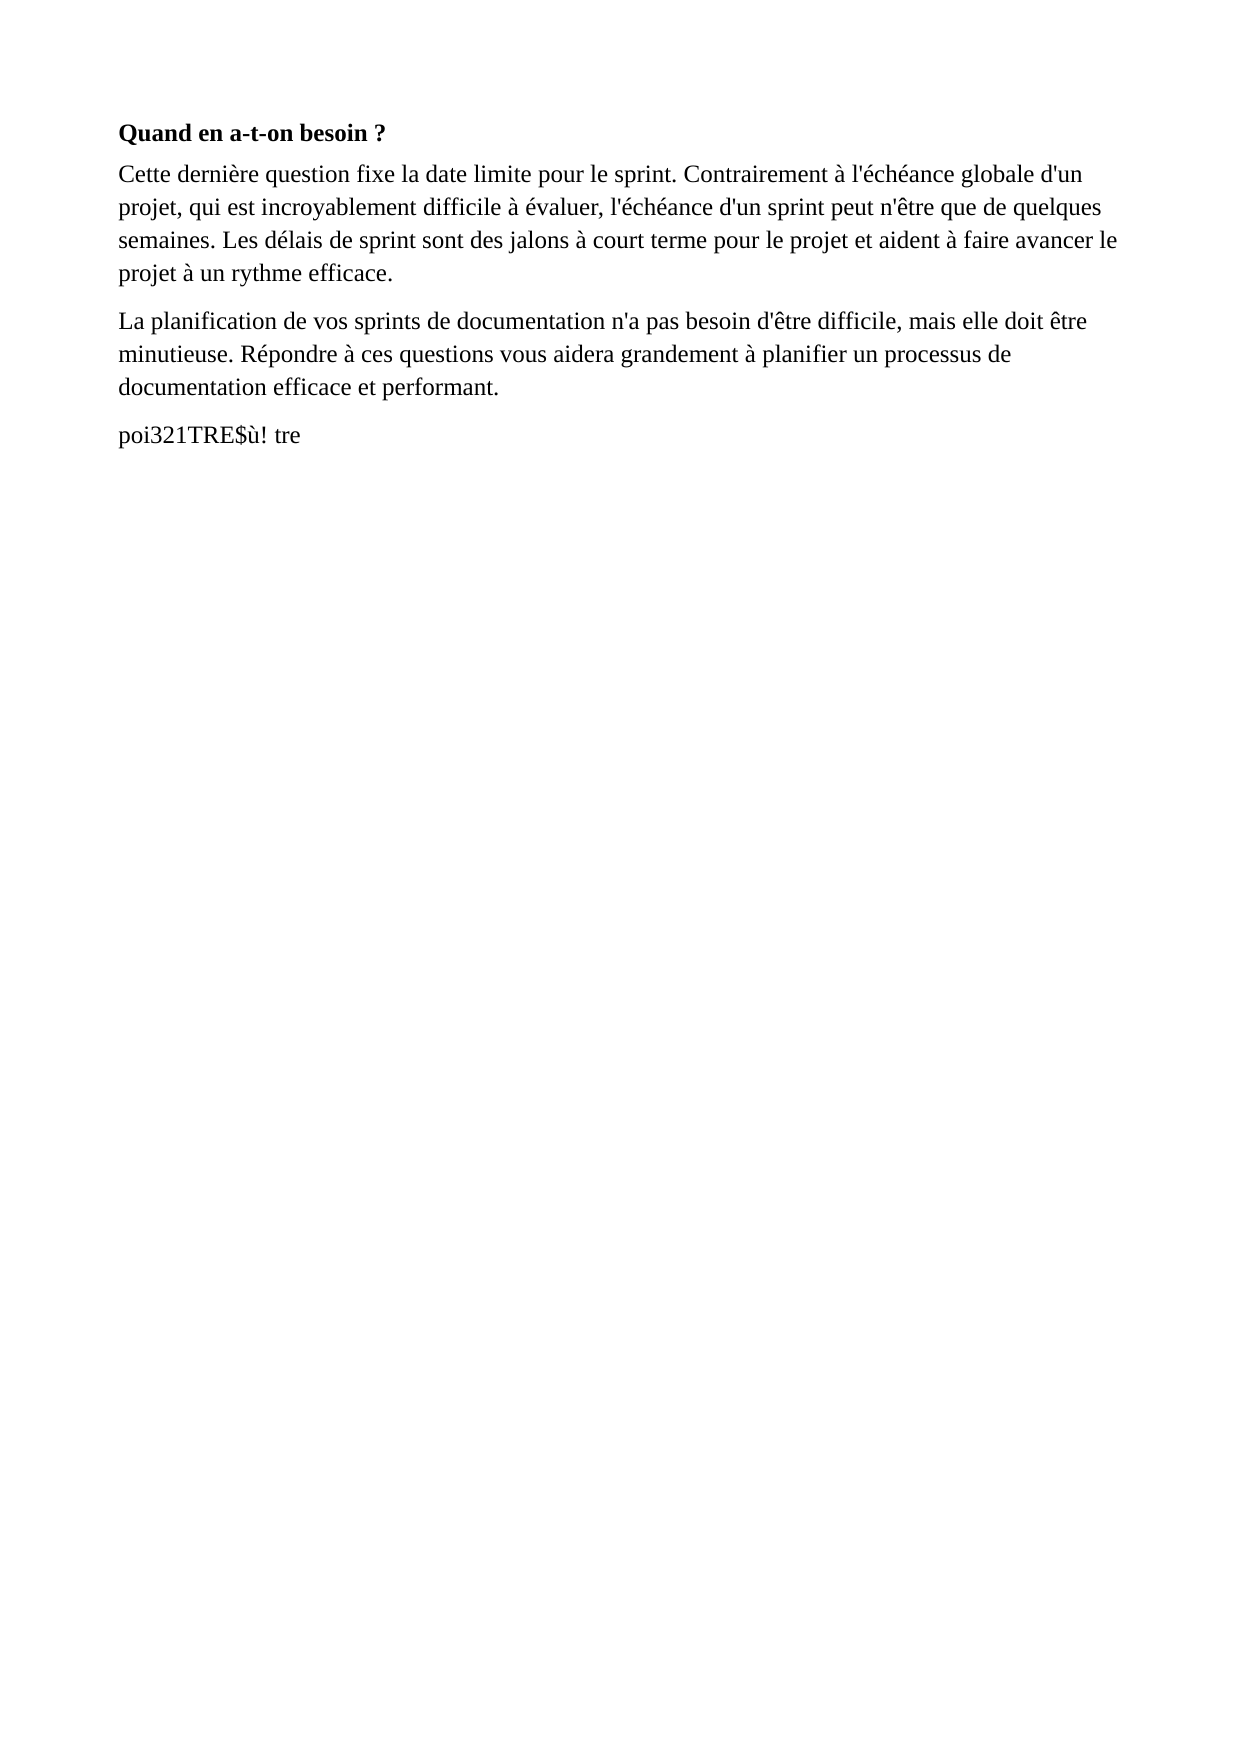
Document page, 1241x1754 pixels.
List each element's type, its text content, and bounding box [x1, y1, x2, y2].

text poi321TRE$ù! tre [118, 420, 1122, 448]
text La planification de vos sprints de documentation n'a pas besoin d'être difficile, mais elle doit être minutieuse. Répondre à ces questions vous aidera grandement à planifier un processus de documentation efficace et performant. [118, 306, 1122, 401]
subtitle Quand en a-t-on besoin ? [118, 118, 1122, 147]
text Cette dernière question fixe la date limite pour le sprint. Contrairement à l'échéance globale d'un projet, qui est incroyablement difficile à évaluer, l'échéance d'un sprint peut n'être que de quelques semaines. Les délais de sprint sont des jalons à court terme pour le projet et aident à faire avancer le projet à un rythme efficace. [118, 159, 1122, 287]
